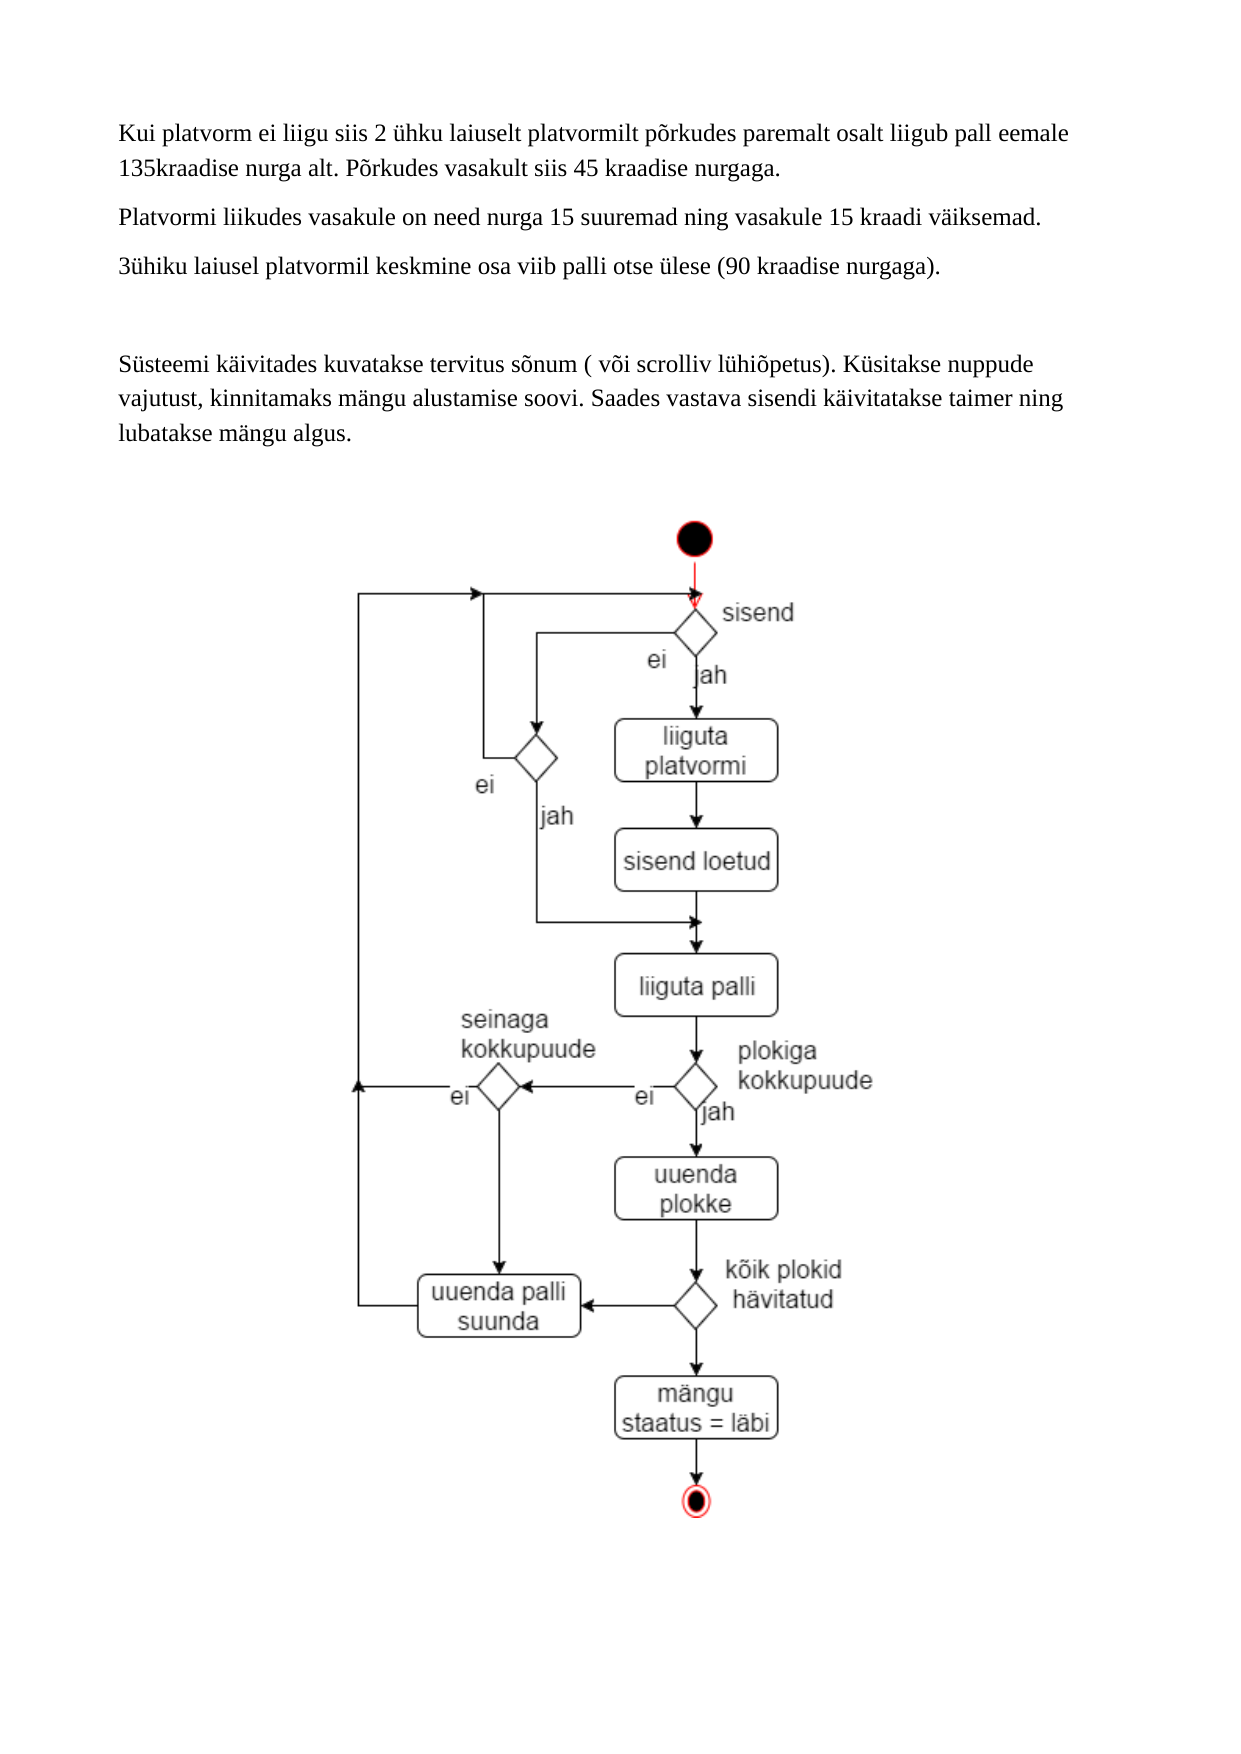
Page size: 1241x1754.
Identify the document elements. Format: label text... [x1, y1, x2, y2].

text 3ühiku laiusel platvormil keskmine osa viib palli otse ülese (90 kraadise nurgaga). [118, 251, 1122, 279]
text Platvormi liikudes vasakule on need nurga 15 suuremad ning vasakule 15 kraadi väiksemad. [118, 202, 1122, 230]
text Kui platvorm ei liigu siis 2 ühku laiuselt platvormilt põrkudes paremalt osalt liigub pall eemale 135kraadise nurga alt. Põrkudes vasakult siis 45 kraadise nurgaga. [118, 118, 1122, 181]
text Süsteemi käivitades kuvatakse tervitus sõnum ( või scrolliv lühiõpetus). Küsitakse nuppude vajutust, kinnitamaks mängu alustamise soovi. Saades vastava sisendi käivitatakse taimer ning lubatakse mängu algus. [118, 349, 1122, 447]
